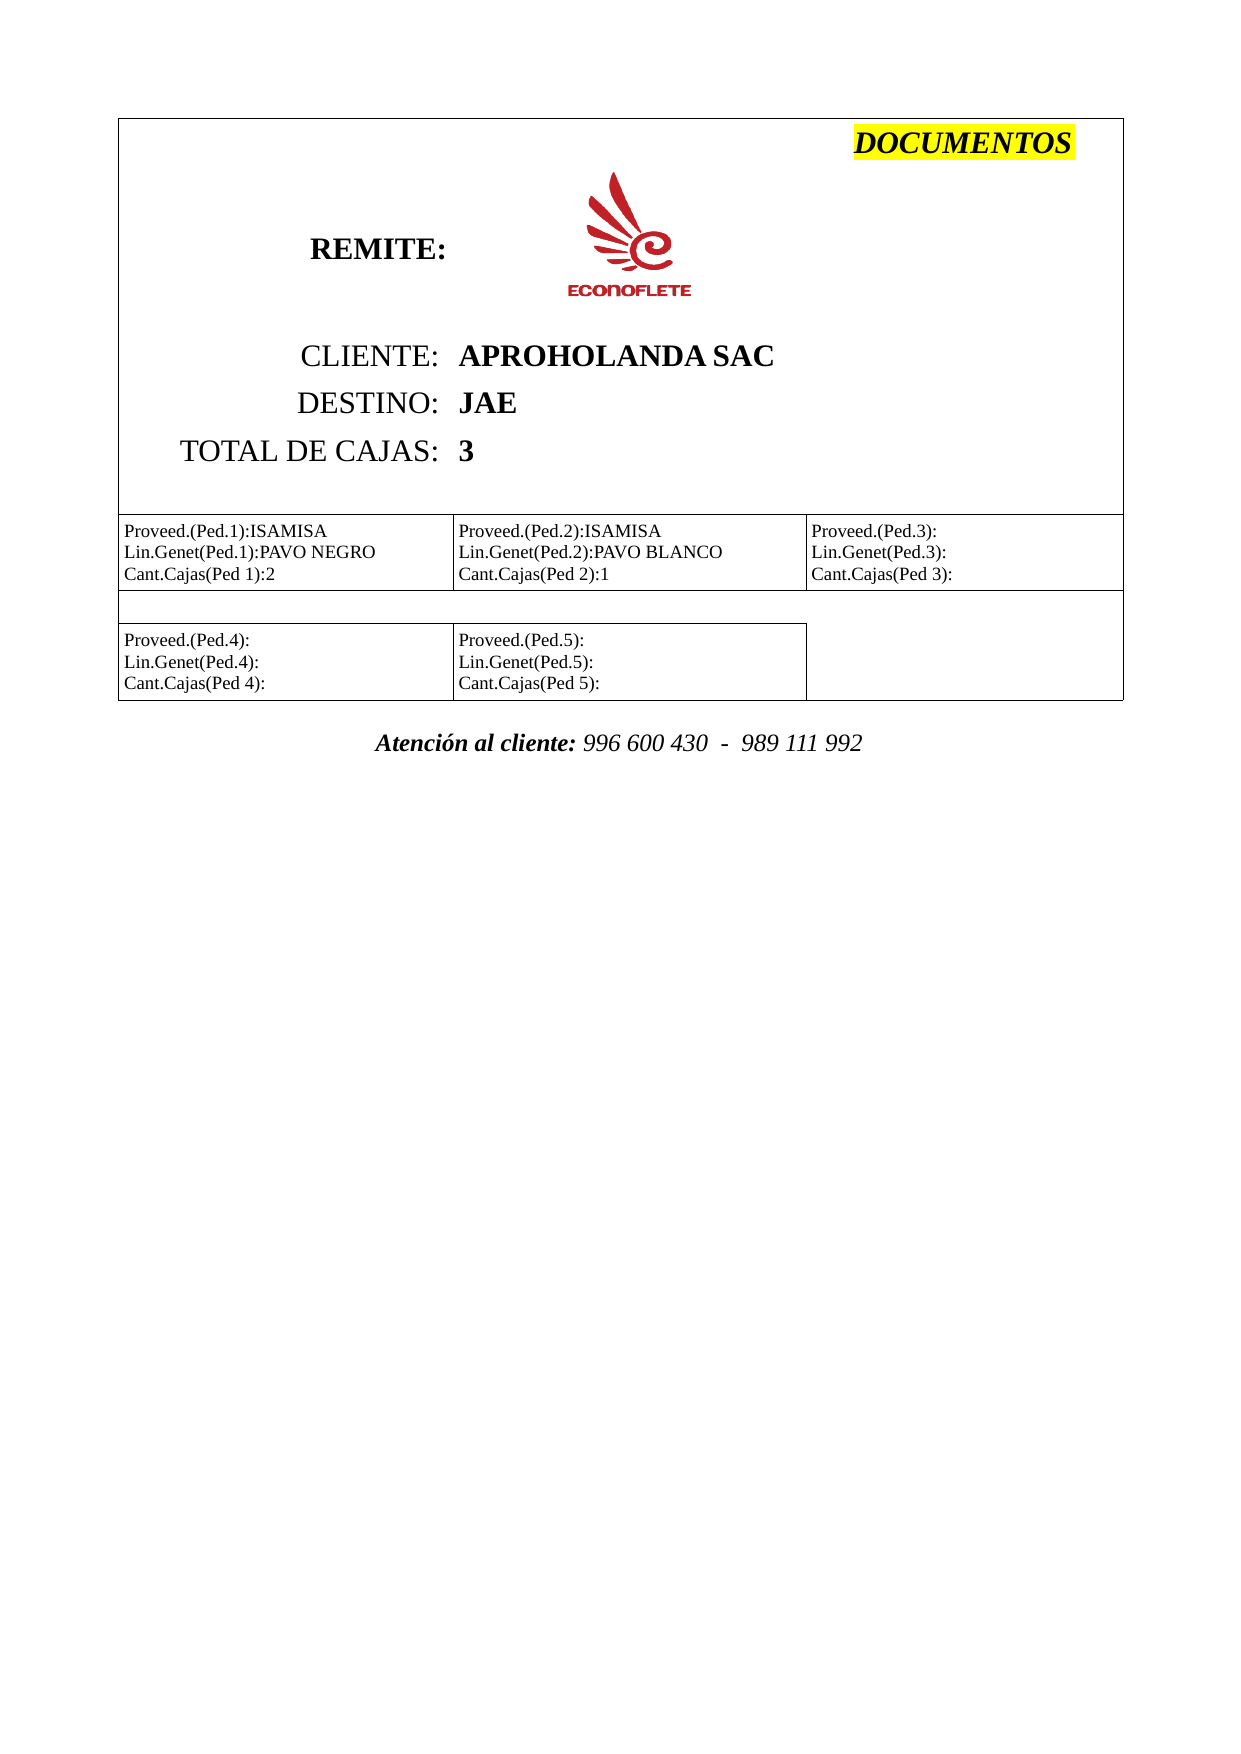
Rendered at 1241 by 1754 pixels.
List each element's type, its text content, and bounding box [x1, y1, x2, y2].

table_cell Proveed.(Ped.4): Lin.Genet(Ped.4): Cant.Cajas(Ped 4): [119, 624, 453, 699]
table_cell DESTINO: [119, 379, 453, 426]
table_cell [806, 591, 1123, 623]
table_cell [453, 166, 806, 332]
table_cell [806, 379, 1123, 426]
table_cell [453, 591, 806, 623]
table_cell [806, 166, 1123, 332]
table_cell CLIENTE: [119, 332, 453, 379]
table_cell 3 [453, 426, 1123, 474]
text Atención al cliente: 996 600 430 - 989 111 992 [118, 728, 1122, 757]
table_header [119, 119, 453, 166]
picture [552, 171, 707, 297]
table_cell REMITE: [119, 166, 453, 332]
table_cell [119, 474, 453, 514]
table_header DOCUMENTOS [806, 119, 1123, 166]
table_cell Proveed.(Ped.5): Lin.Genet(Ped.5): Cant.Cajas(Ped 5): [454, 624, 806, 699]
table_cell Proveed.(Ped.3): Lin.Genet(Ped.3): Cant.Cajas(Ped 3): [807, 515, 1123, 590]
table_cell Proveed.(Ped.1):ISAMISA Lin.Genet(Ped.1):PAVO NEGRO Cant.Cajas(Ped 1):2 [119, 515, 453, 590]
table_cell [453, 474, 806, 514]
table_cell [119, 591, 453, 623]
table_cell [807, 623, 1123, 699]
table_cell TOTAL DE CAJAS: [119, 426, 453, 474]
table_cell [806, 474, 1123, 514]
table_header [453, 119, 806, 166]
table_cell JAE [453, 379, 806, 426]
table_cell APROHOLANDA SAC [453, 332, 1123, 379]
table_cell Proveed.(Ped.2):ISAMISA Lin.Genet(Ped.2):PAVO BLANCO Cant.Cajas(Ped 2):1 [454, 515, 806, 590]
